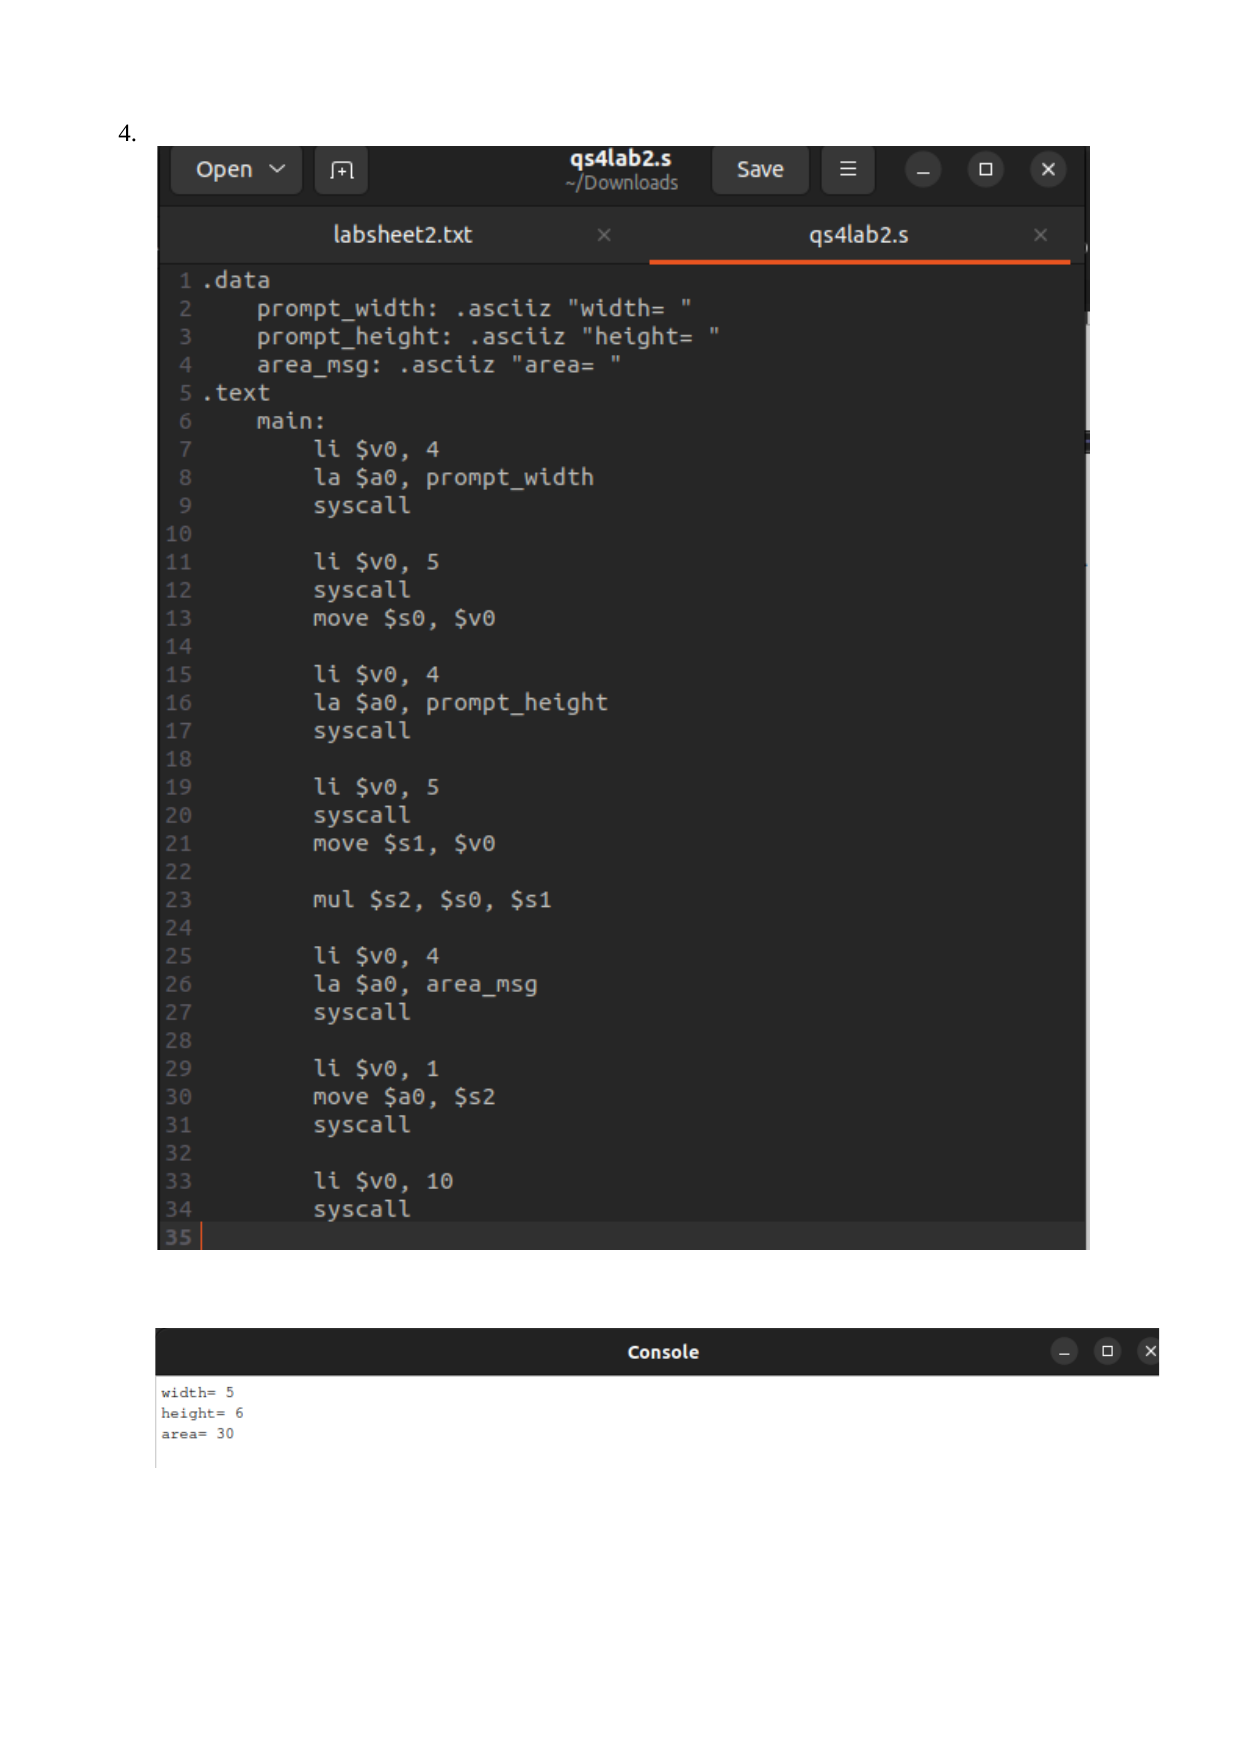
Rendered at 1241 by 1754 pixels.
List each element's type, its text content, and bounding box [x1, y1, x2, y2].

picture [155, 1328, 1160, 1468]
picture [157, 146, 1090, 1250]
text 4. [118, 118, 1122, 147]
